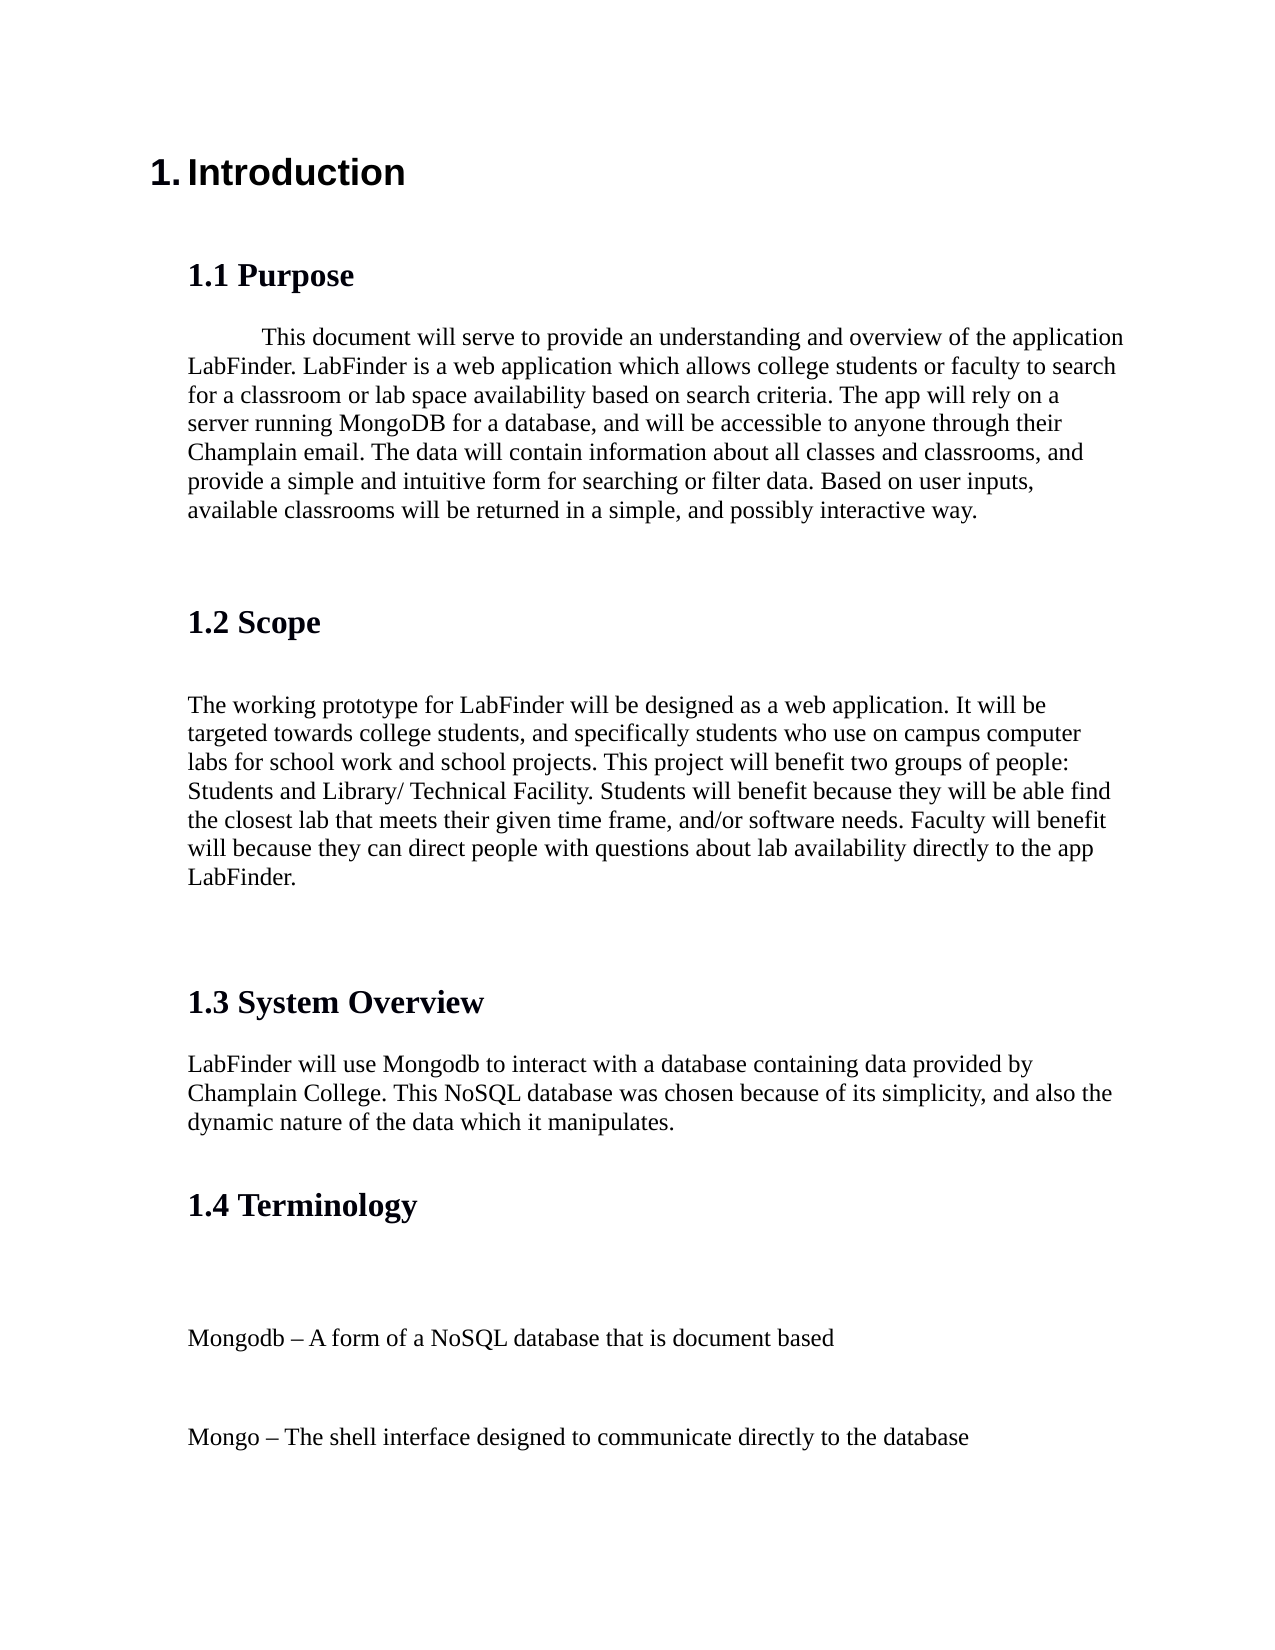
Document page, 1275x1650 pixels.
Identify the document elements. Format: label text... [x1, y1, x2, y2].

list Mongod – the primary daemon process which handles data requests, manages data access, and performs background management operations on the MongoDB system. [187, 1349, 1125, 1406]
text This document will serve to provide an understanding and overview of the application LabFinder. LabFinder is a web application which allows college students or faculty to search for a classroom or lab space availability based on search criteria. The app will rely on a server running MongoDB for a database, and will be accessible to anyone through their Champlain email. The data will contain information about all classes and classrooms, and provide a simple and intuitive form for searching or filter data. Based on user inputs, available classrooms will be returned in a simple, and possibly interactive way. [187, 150, 1125, 351]
list The working prototype for LabFinder will be designed as a web application. It will be targeted towards college students, and specifically students who use on campus computer labs for school work and school projects. This project will benefit two groups of people: Students and Library/ Technical Facility. Students will benefit because they will be able find the closest lab that meets their given time frame, and/or software needs. Faculty will benefit will because they can direct people with questions about lab availability directly to the app LabFinder. [187, 517, 1125, 719]
subtitle System Overview [187, 810, 1125, 848]
text LabFinder will use Mongodb to interact with a database containing data provided by Champlain College. This NoSQL database was chosen because of its simplicity, and also the dynamic nature of the data which it manipulates. [187, 877, 1125, 963]
subtitle Terminology [187, 1013, 1125, 1051]
list Mongo Java driver – a Java library which is designed to help communicate with a Mongo database. [187, 1427, 1125, 1484]
subtitle Scope [187, 429, 1125, 468]
list Mongodb – A form of a NoSQL database that is document based [187, 1150, 1125, 1179]
list Mongo – The shell interface designed to communicate directly to the database [187, 1249, 1125, 1278]
